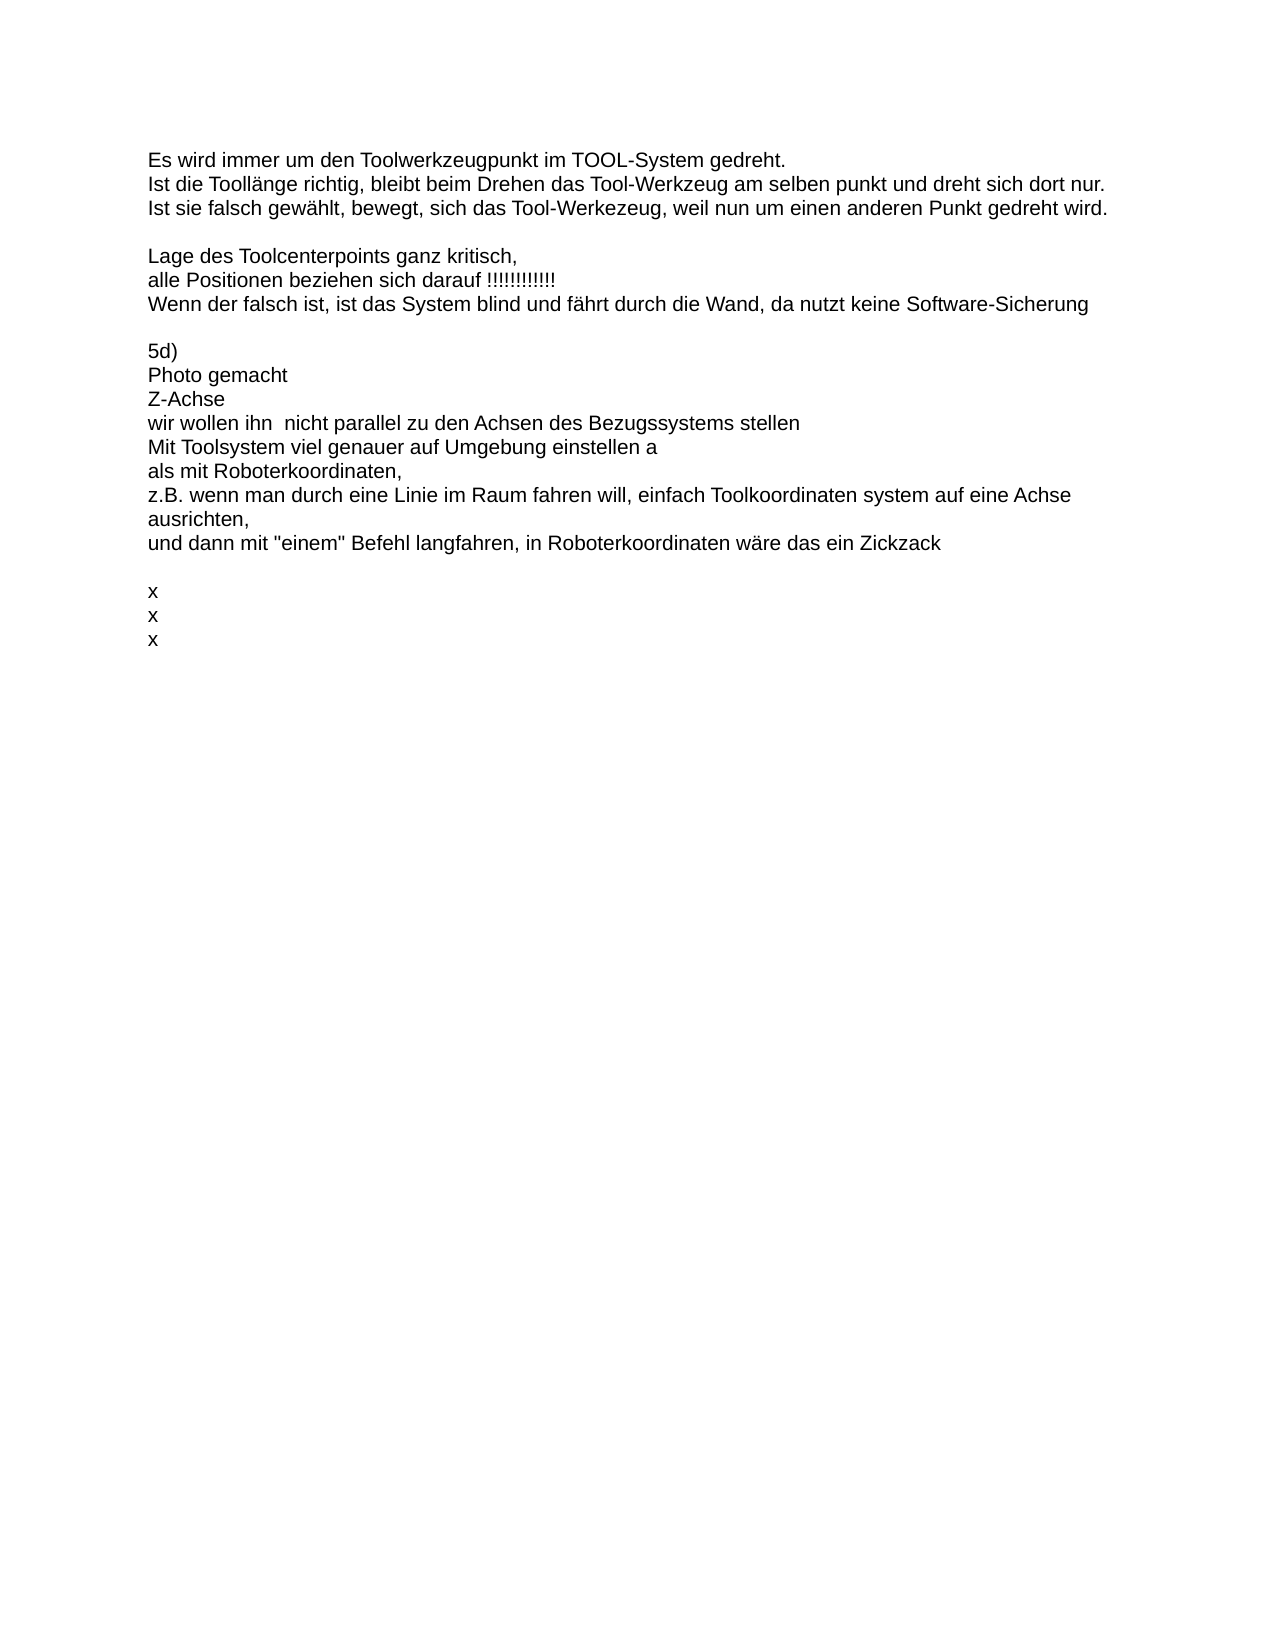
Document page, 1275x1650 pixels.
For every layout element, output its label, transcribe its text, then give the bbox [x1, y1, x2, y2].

text alle Positionen beziehen sich darauf !!!!!!!!!!!! [148, 267, 1127, 291]
text x [148, 627, 1127, 651]
text Es wird immer um den Toolwerkzeugpunkt im TOOL-System gedreht. [148, 148, 1127, 172]
text x [148, 603, 1127, 627]
text z.B. wenn man durch eine Linie im Raum fahren will, einfach Toolkoordinaten system auf eine Achse ausrichten, [148, 483, 1127, 531]
text wir wollen ihn nicht parallel zu den Achsen des Bezugssystems stellen [148, 411, 1127, 435]
text Photo gemacht [148, 363, 1127, 387]
text als mit Roboterkoordinaten, [148, 459, 1127, 483]
text Mit Toolsystem viel genauer auf Umgebung einstellen a [148, 435, 1127, 459]
text x [148, 579, 1127, 603]
text 5d) [148, 339, 1127, 363]
text Wenn der falsch ist, ist das System blind und fährt durch die Wand, da nutzt keine Software-Sicherung [148, 291, 1127, 315]
text Ist sie falsch gewählt, bewegt, sich das Tool-Werkezeug, weil nun um einen anderen Punkt gedreht wird. [148, 196, 1127, 219]
text Z-Achse [148, 387, 1127, 411]
text und dann mit "einem" Befehl langfahren, in Roboterkoordinaten wäre das ein Zickzack [148, 531, 1127, 555]
text Lage des Toolcenterpoints ganz kritisch, [148, 243, 1127, 267]
text Ist die Toollänge richtig, bleibt beim Drehen das Tool-Werkzeug am selben punkt und dreht sich dort nur. [148, 172, 1127, 196]
